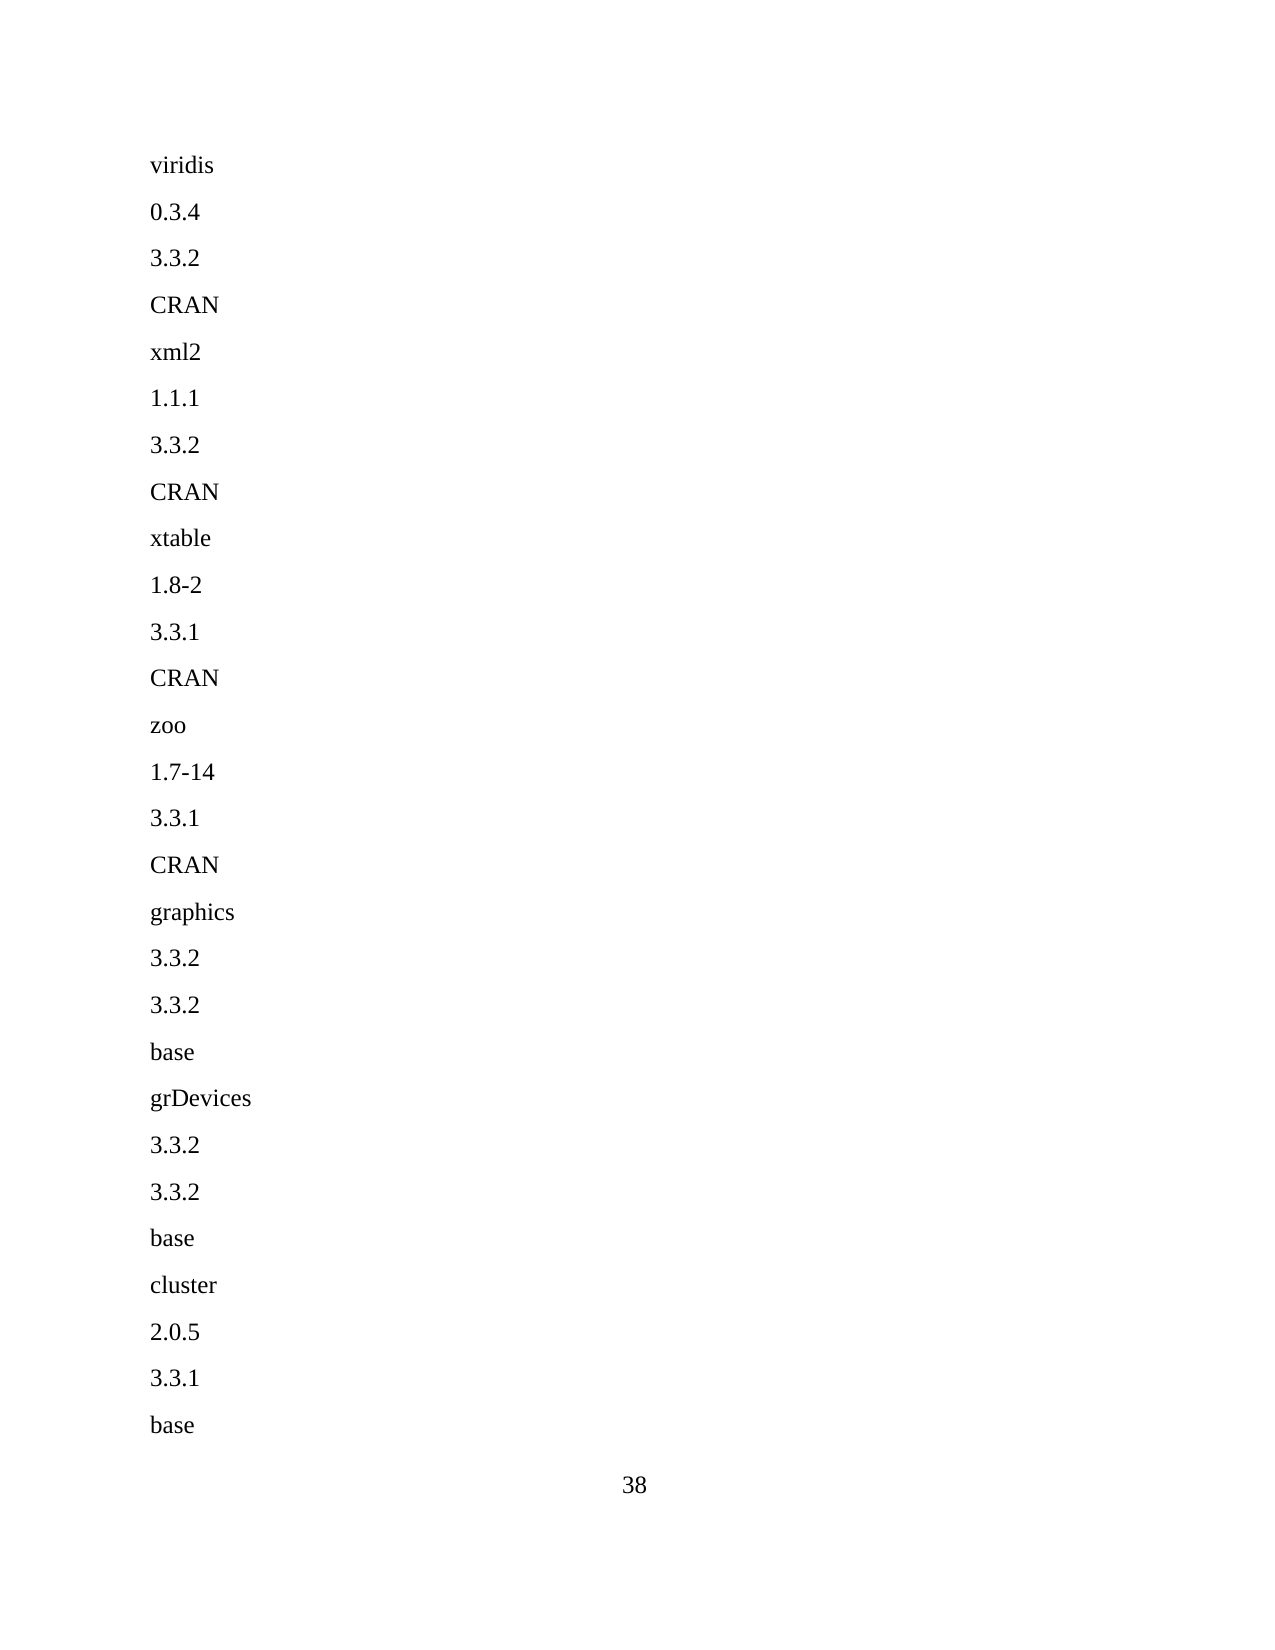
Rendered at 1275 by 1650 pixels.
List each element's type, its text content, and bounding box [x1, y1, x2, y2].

text base [150, 1223, 1125, 1252]
text 0.3.4 [150, 197, 1125, 225]
text 3.3.2 [150, 943, 1125, 972]
text CRAN [150, 477, 1125, 505]
text 1.7-14 [150, 757, 1125, 785]
text base [150, 1410, 1125, 1439]
text 2.0.5 [150, 1317, 1125, 1345]
text CRAN [150, 290, 1125, 319]
text 3.3.2 [150, 990, 1125, 1019]
text grDevices [150, 1083, 1125, 1112]
text CRAN [150, 663, 1125, 692]
text xtable [150, 523, 1125, 552]
text viridis [150, 150, 1125, 179]
text base [150, 1037, 1125, 1065]
text 3.3.1 [150, 617, 1125, 645]
text graphics [150, 897, 1125, 925]
text CRAN [150, 850, 1125, 879]
text 3.3.2 [150, 430, 1125, 459]
text 3.3.2 [150, 243, 1125, 272]
text zoo [150, 710, 1125, 739]
text 1.8-2 [150, 570, 1125, 599]
text 3.3.2 [150, 1130, 1125, 1159]
text 1.1.1 [150, 383, 1125, 412]
text cluster [150, 1270, 1125, 1299]
text 3.3.1 [150, 1363, 1125, 1392]
text 3.3.2 [150, 1177, 1125, 1205]
text 3.3.1 [150, 803, 1125, 832]
text xml2 [150, 337, 1125, 365]
